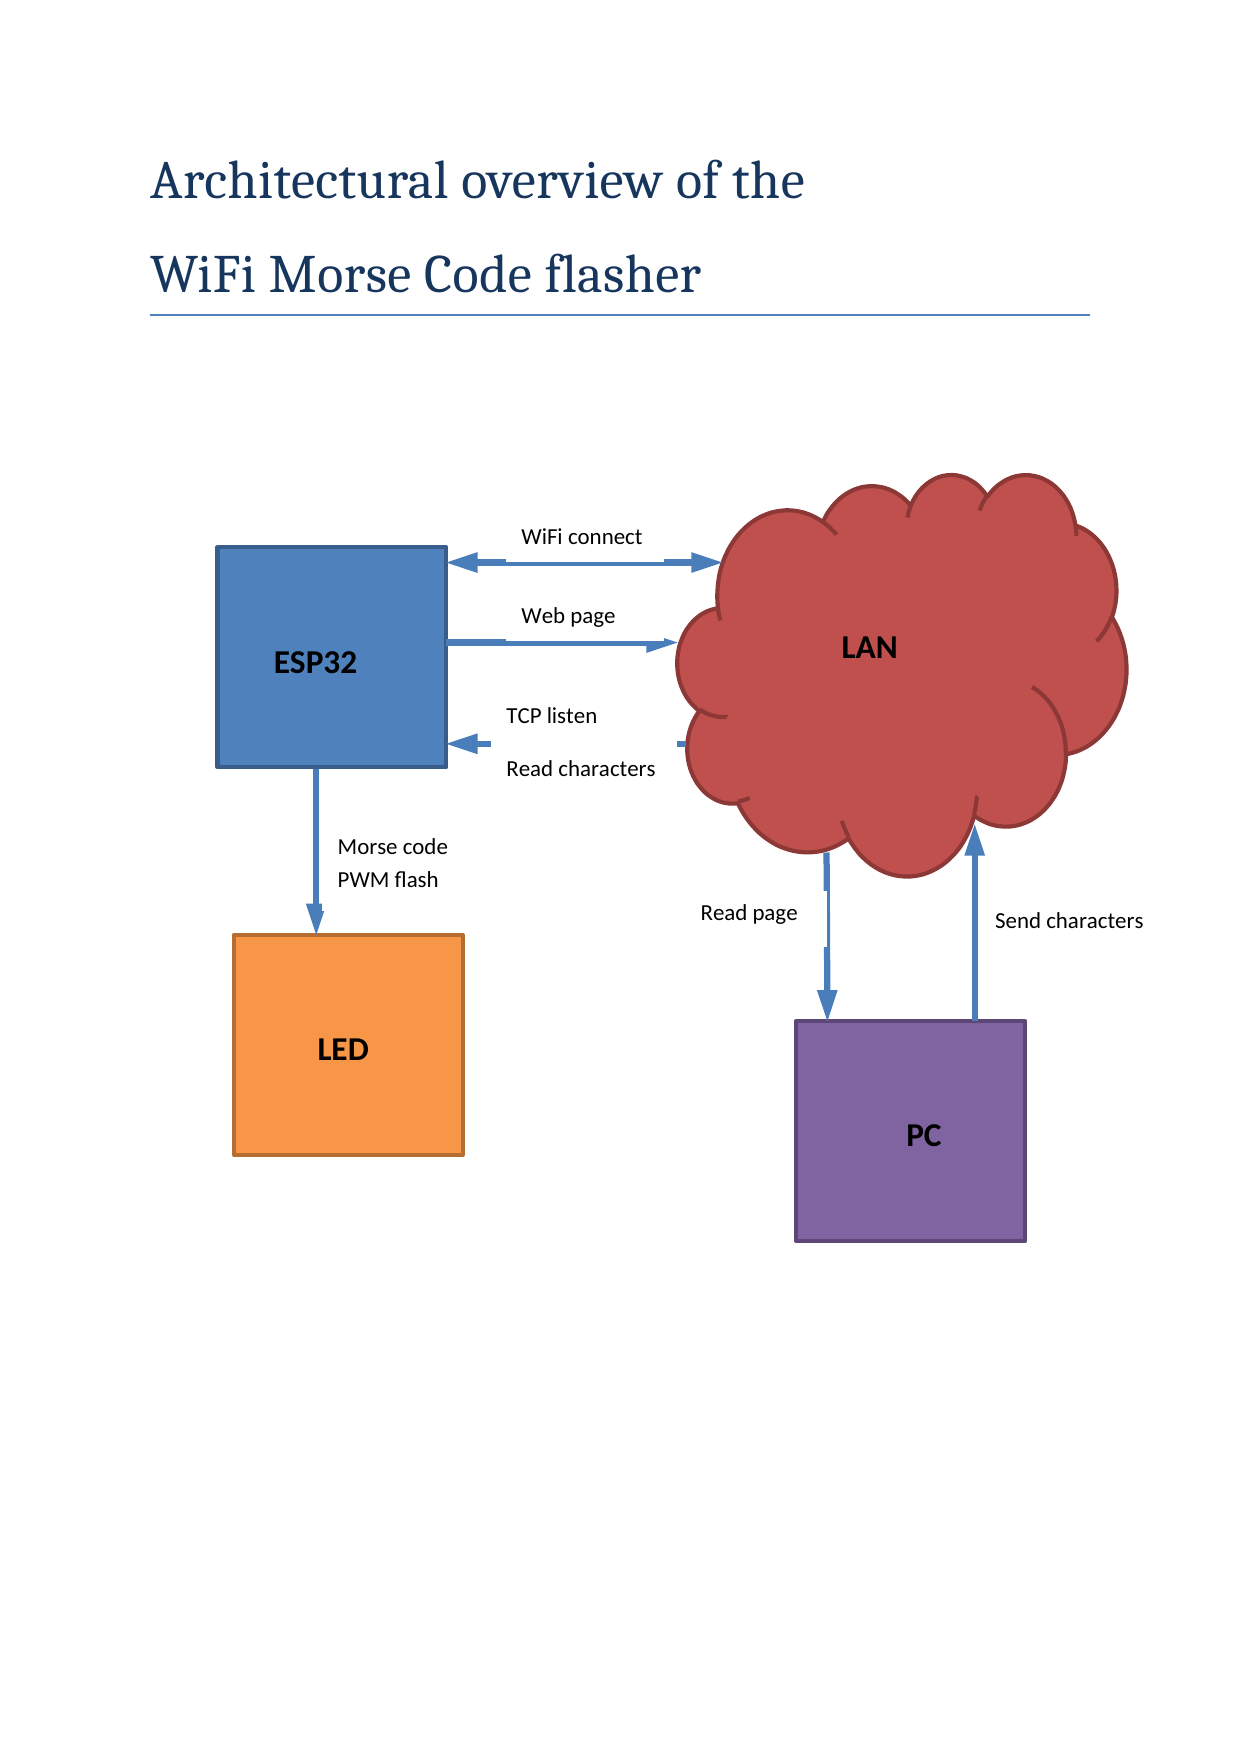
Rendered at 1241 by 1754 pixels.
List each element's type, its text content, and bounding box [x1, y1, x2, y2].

title Architectural overview of the [150, 150, 1090, 212]
text TCP listen [506, 701, 662, 729]
text Send characters [995, 906, 1164, 934]
text Read characters [506, 754, 662, 782]
title WiFi Morse Code flasher [150, 243, 1090, 314]
text Morse code PWM flash [337, 832, 462, 893]
text Web page [521, 601, 649, 629]
text WiFi connect [521, 522, 649, 551]
text Read page [700, 898, 812, 926]
